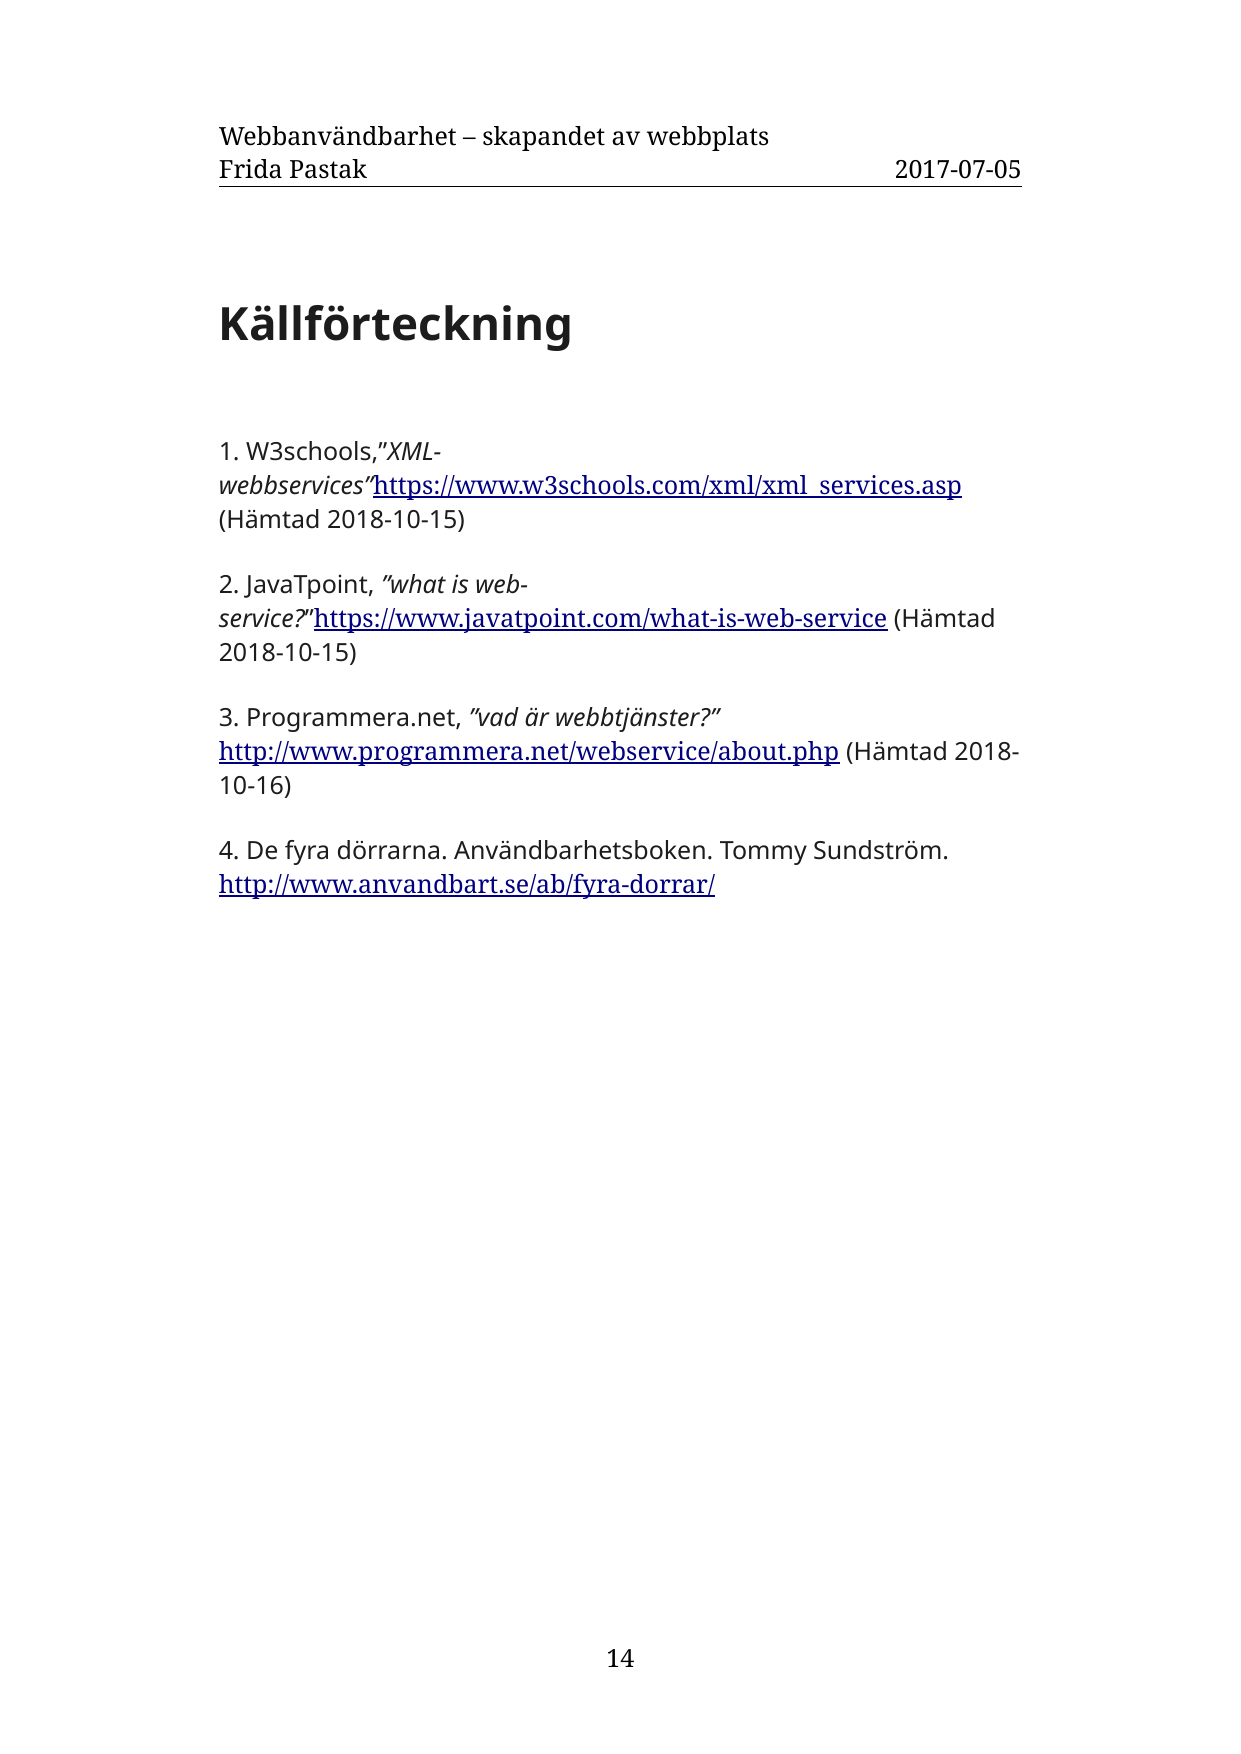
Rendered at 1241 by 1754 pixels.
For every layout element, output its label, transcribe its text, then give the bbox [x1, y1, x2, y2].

subtitle Källförteckning [218, 291, 1022, 353]
text 1. W3schools,”XML-webbservices”https://www.w3schools.com/xml/xml_services.asp (Hämtad 2018-10-15) [218, 433, 1022, 536]
text 4. De fyra dörrarna. Användbarhetsboken. Tommy Sundström. http://www.anvandbart.se/ab/fyra-dorrar/ [218, 832, 1022, 900]
text 3. Programmera.net, ”vad är webbtjänster?” http://www.programmera.net/webservice/about.php (Hämtad 2018-10-16) [218, 699, 1022, 802]
text 2. JavaTpoint, ”what is web-service?”https://www.javatpoint.com/what-is-web-service (Hämtad 2018-10-15) [218, 566, 1022, 669]
